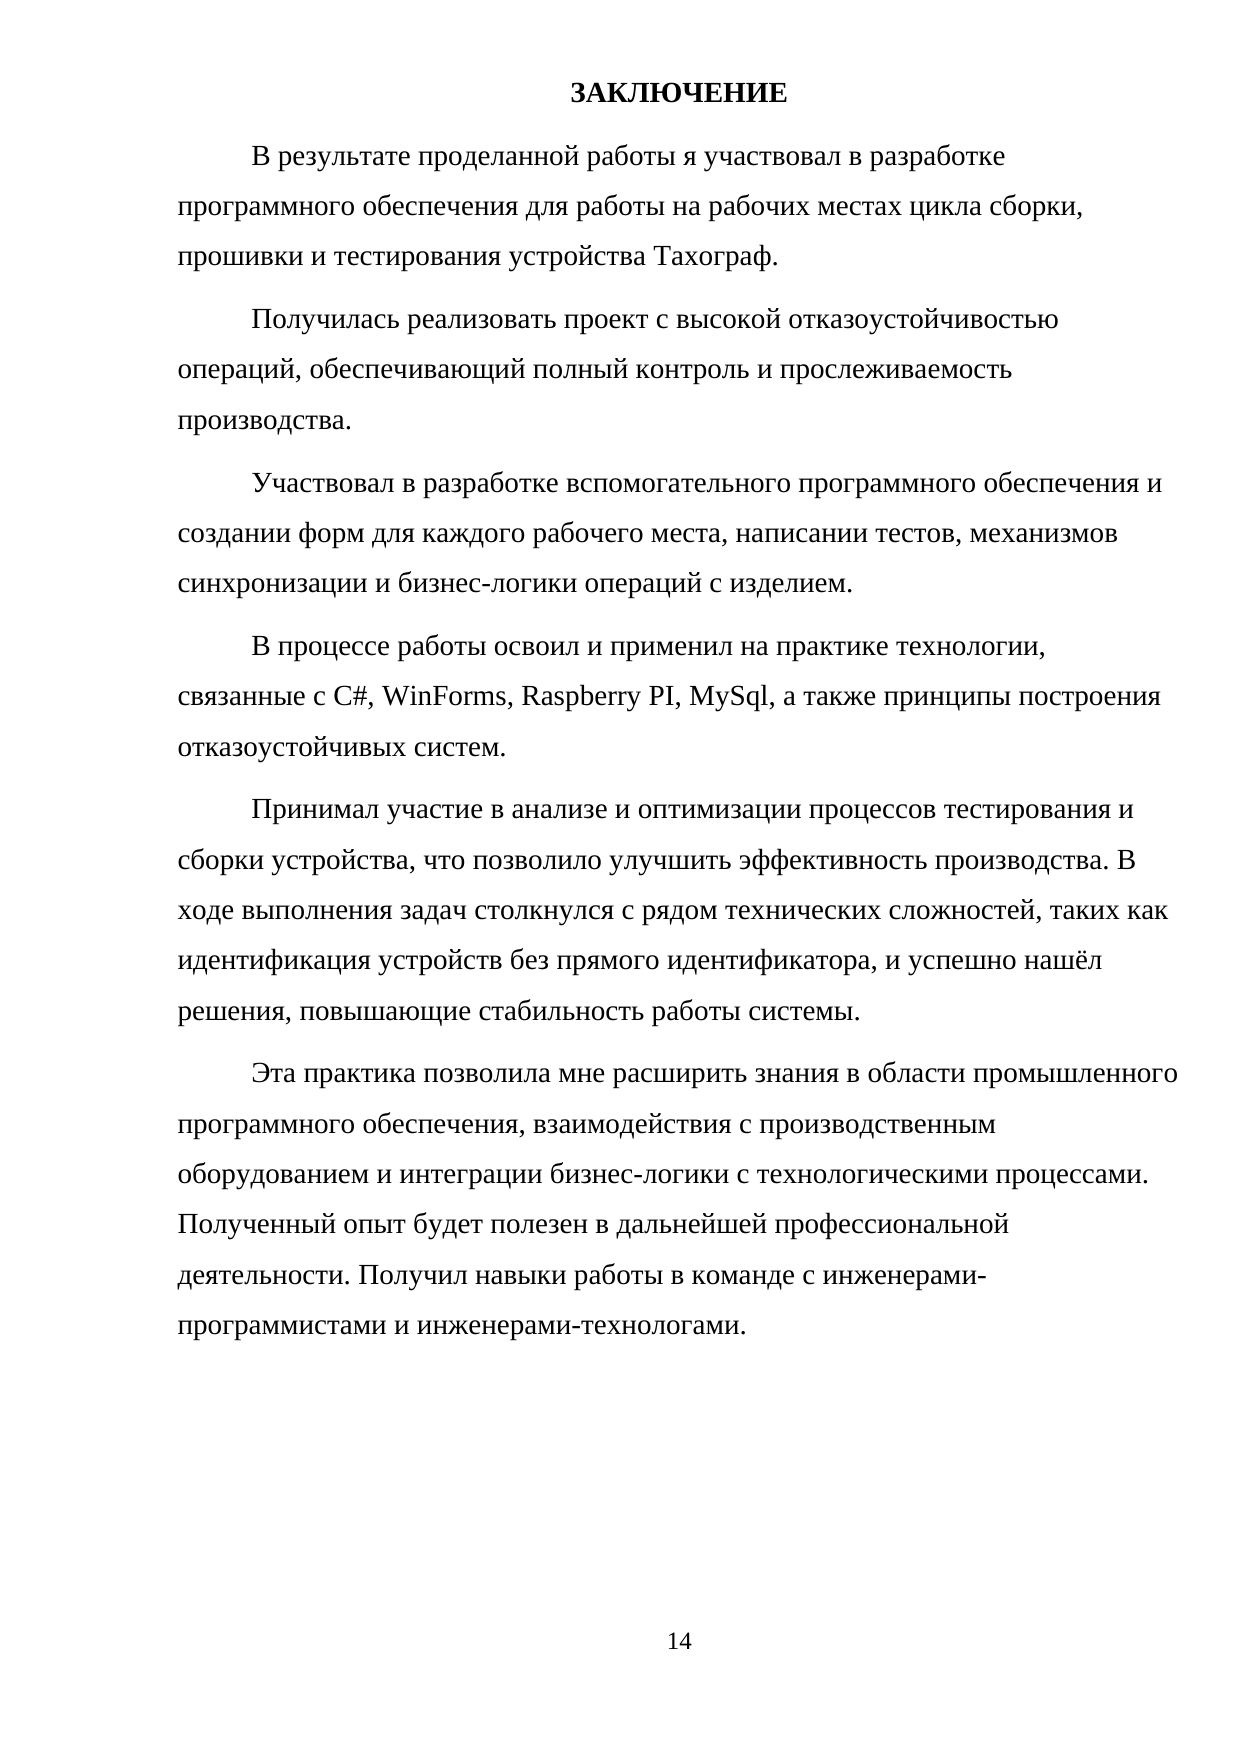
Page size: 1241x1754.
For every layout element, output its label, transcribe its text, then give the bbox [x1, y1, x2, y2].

text Принимал участие в анализе и оптимизации процессов тестирования и сборки устройства, что позволило улучшить эффективность производства. В ходе выполнения задач столкнулся с рядом технических сложностей, таких как идентификация устройств без прямого идентификатора, и успешно нашёл решения, повышающие стабильность работы системы. [177, 792, 1181, 1026]
text Получилась реализовать проект с высокой отказоустойчивостью операций, обеспечивающий полный контроль и прослеживаемость производства. [177, 301, 1181, 435]
text Участвовал в разработке вспомогательного программного обеспечения и создании форм для каждого рабочего места, написании тестов, механизмов синхронизации и бизнес-логики операций с изделием. [177, 465, 1181, 599]
text Эта практика позволила мне расширить знания в области промышленного программного обеспечения, взаимодействия с производственным оборудованием и интеграции бизнес-логики с технологическими процессами. Полученный опыт будет полезен в дальнейшей профессиональной деятельности. Получил навыки работы в команде с инженерами-программистами и инженерами-технологами. [177, 1056, 1181, 1341]
text В результате проделанной работы я участвовал в разработке программного обеспечения для работы на рабочих местах цикла сборки, прошивки и тестирования устройства Тахограф. [177, 138, 1181, 272]
text В процессе работы освоил и применил на практике технологии, связанные с С#, WinForms, Raspberry PI, MySql, а также принципы построения отказоустойчивых систем. [177, 628, 1181, 762]
subtitle ЗАКЛЮЧЕНИЕ [177, 75, 1181, 108]
